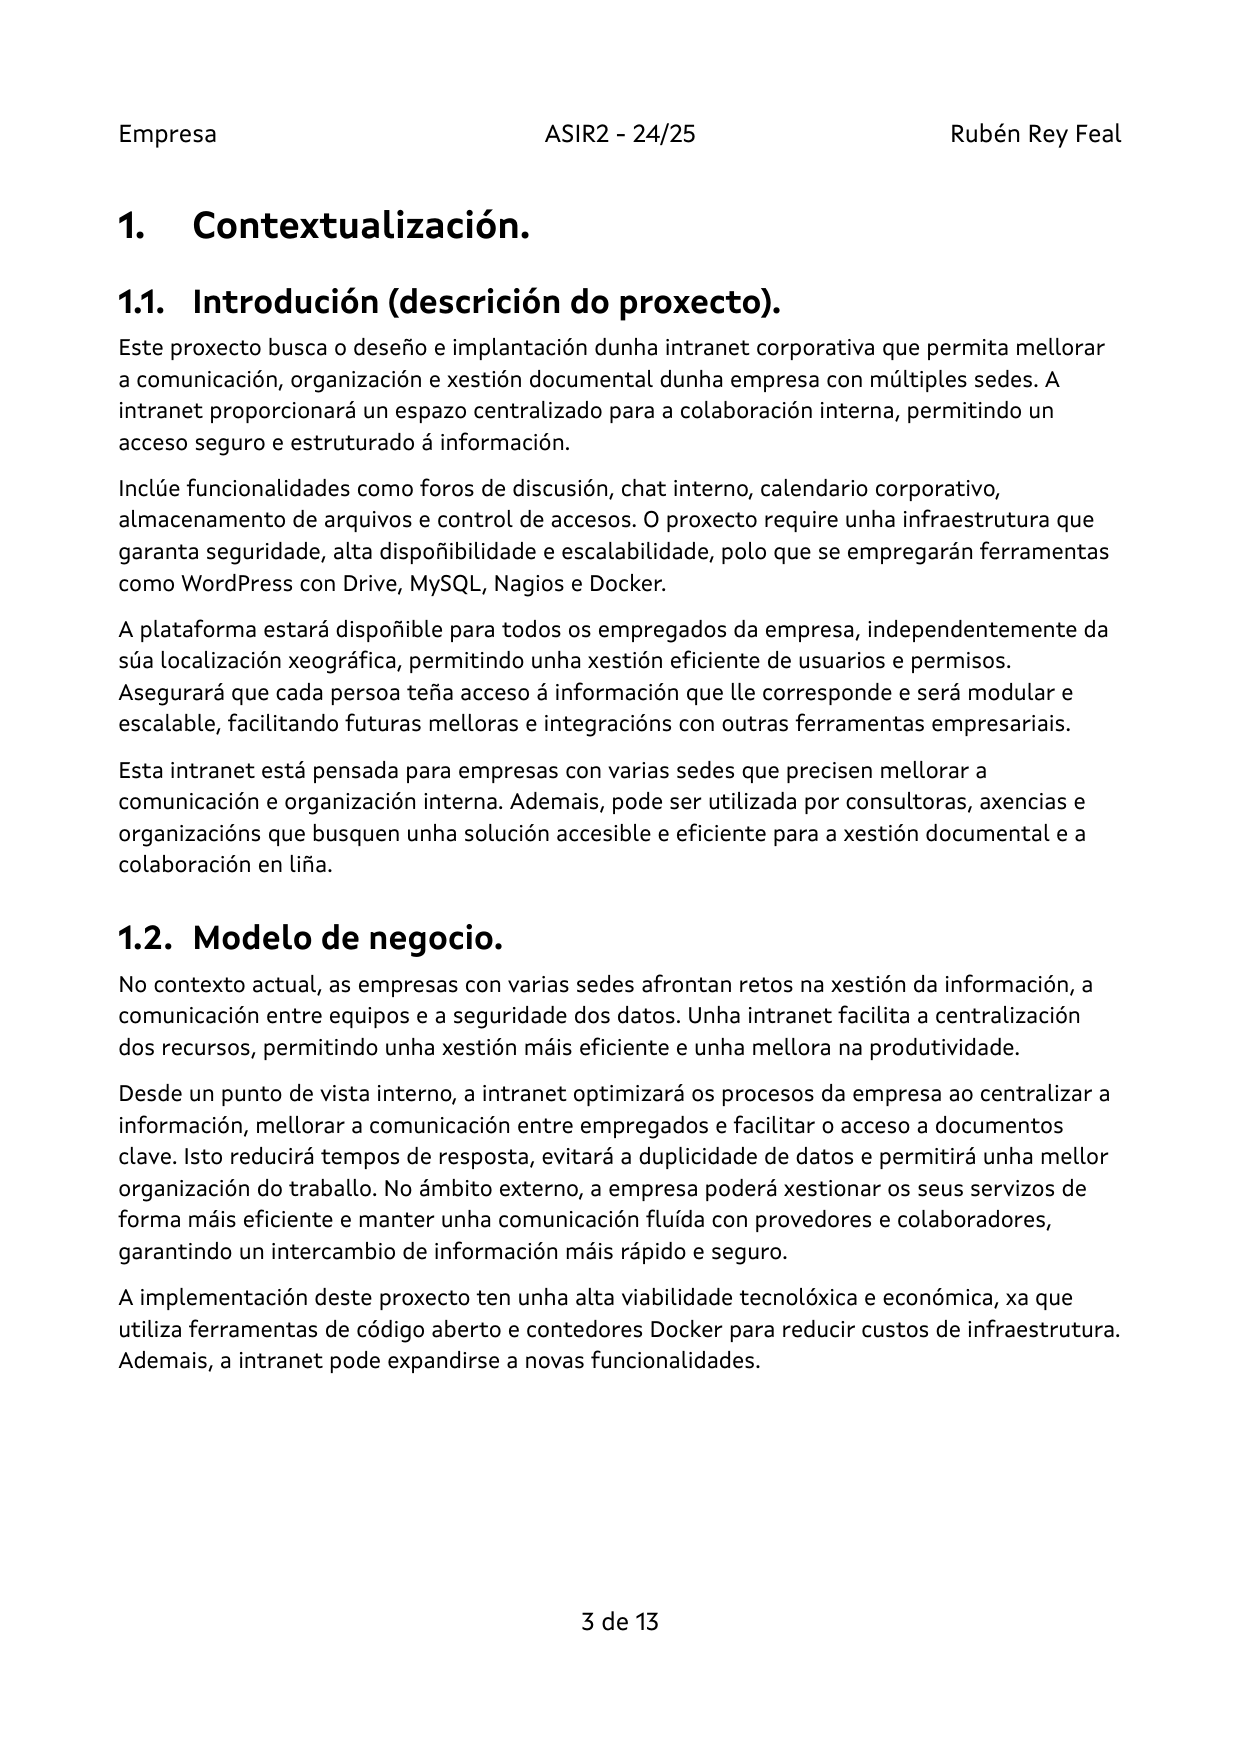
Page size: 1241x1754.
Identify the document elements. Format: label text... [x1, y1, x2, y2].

text A implementación deste proxecto ten unha alta viabilidade tecnolóxica e económica, xa que utiliza ferramentas de código aberto e contedores Docker para reducir custos de infraestrutura. Ademais, a intranet pode expandirse a novas funcionalidades. [118, 1283, 1122, 1374]
text No contexto actual, as empresas con varias sedes afrontan retos na xestión da información, a comunicación entre equipos e a seguridade dos datos. Unha intranet facilita a centralización dos recursos, permitindo unha xestión máis eficiente e unha mellora na produtividade. [118, 970, 1122, 1061]
text Este proxecto busca o deseño e implantación dunha intranet corporativa que permita mellorar a comunicación, organización e xestión documental dunha empresa con múltiples sedes. A intranet proporcionará un espazo centralizado para a colaboración interna, permitindo un acceso seguro e estruturado á información. [118, 333, 1122, 456]
subtitle Contextualización. [118, 203, 1122, 248]
text Inclúe funcionalidades como foros de discusión, chat interno, calendario corporativo, almacenamento de arquivos e control de accesos. O proxecto require unha infraestrutura que garanta seguridade, alta dispoñibilidade e escalabilidade, polo que se empregarán ferramentas como WordPress con Drive, MySQL, Nagios e Docker. [118, 474, 1122, 596]
subtitle Modelo de negocio. [118, 918, 1122, 958]
text Desde un punto de vista interno, a intranet optimizará os procesos da empresa ao centralizar a información, mellorar a comunicación entre empregados e facilitar o acceso a documentos clave. Isto reducirá tempos de resposta, evitará a duplicidade de datos e permitirá unha mellor organización do traballo. No ámbito externo, a empresa poderá xestionar os seus servizos de forma máis eficiente e manter unha comunicación fluída con provedores e colaboradores, garantindo un intercambio de información máis rápido e seguro. [118, 1079, 1122, 1265]
subtitle Introdución (descrición do proxecto). [118, 281, 1122, 321]
text A plataforma estará dispoñible para todos os empregados da empresa, independentemente da súa localización xeográfica, permitindo unha xestión eficiente de usuarios e permisos. Asegurará que cada persoa teña acceso á información que lle corresponde e será modular e escalable, facilitando futuras melloras e integracións con outras ferramentas empresariais. [118, 615, 1122, 737]
text Esta intranet está pensada para empresas con varias sedes que precisen mellorar a comunicación e organización interna. Ademais, pode ser utilizada por consultoras, axencias e organizacións que busquen unha solución accesible e eficiente para a xestión documental e a colaboración en liña. [118, 756, 1122, 878]
